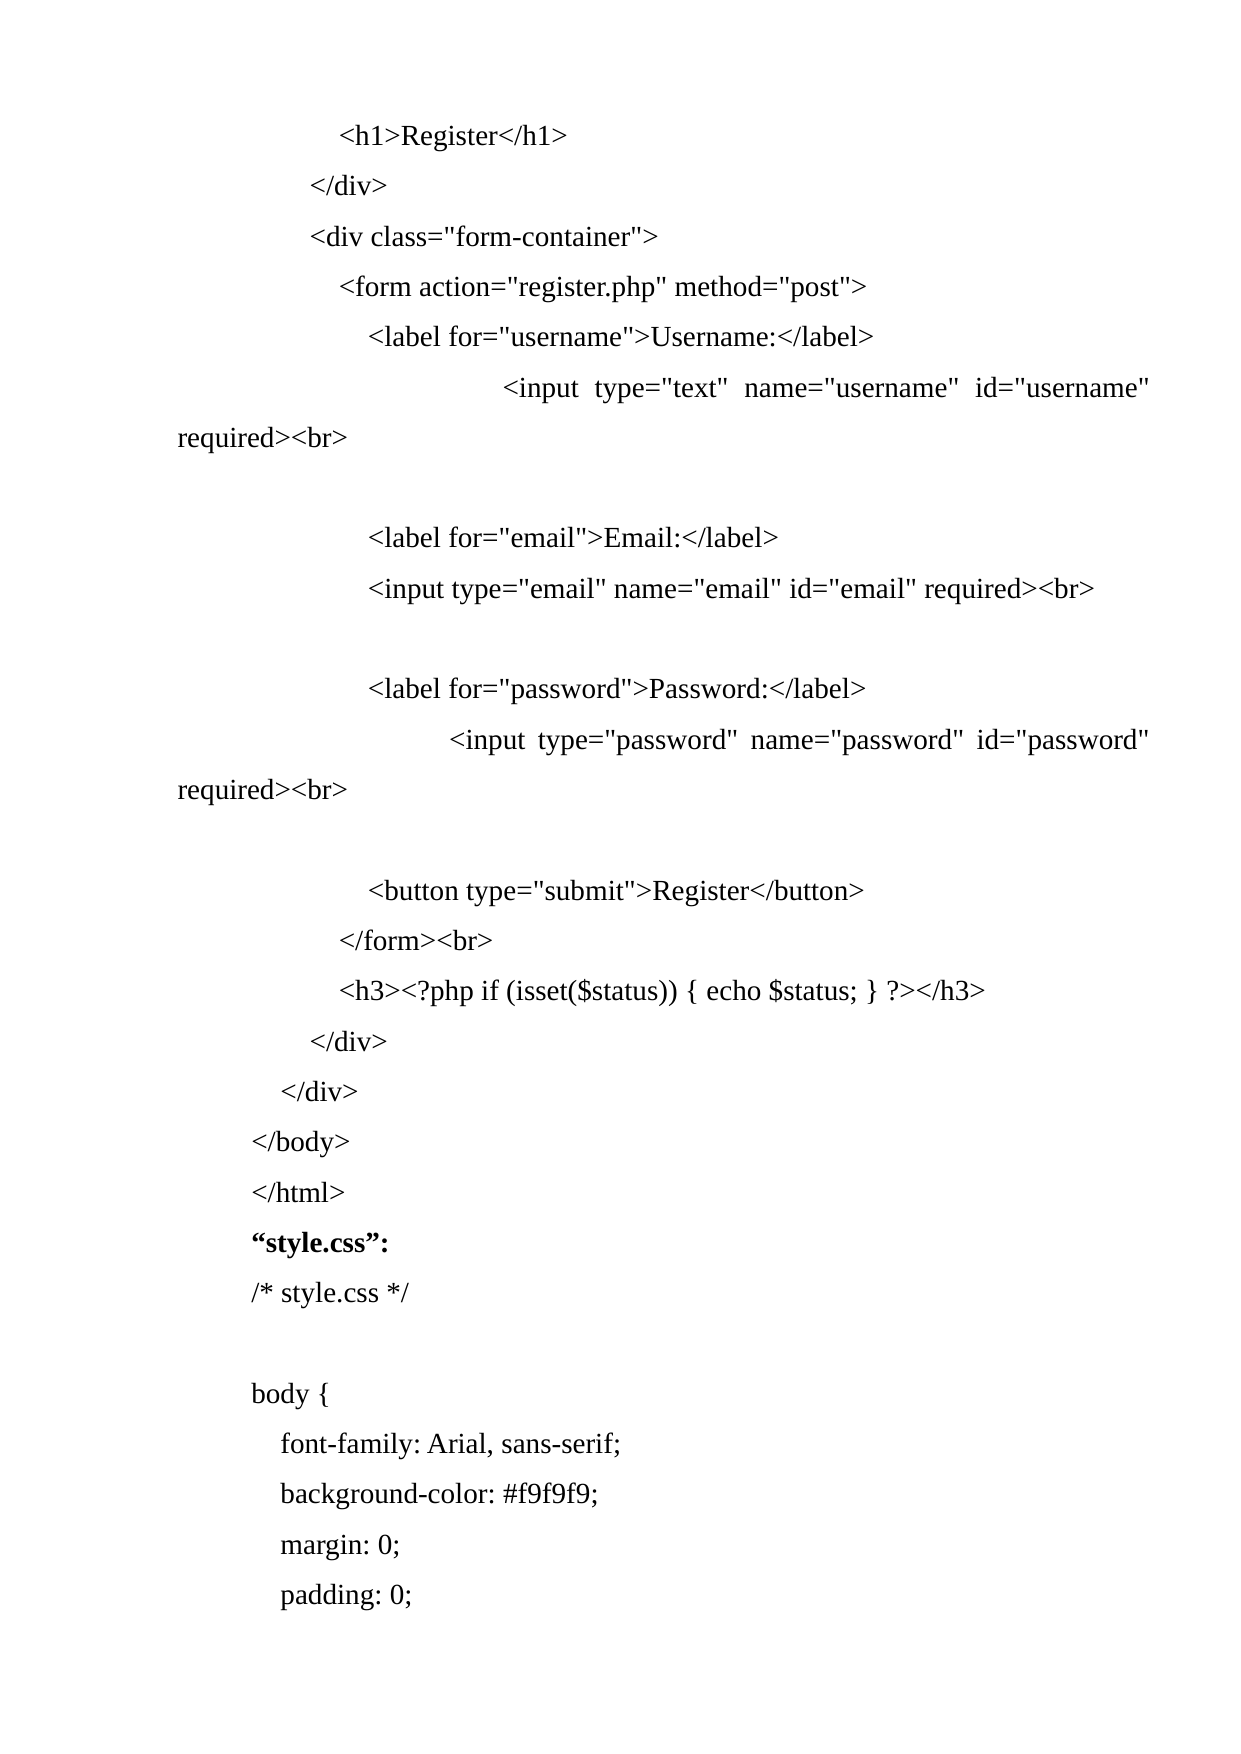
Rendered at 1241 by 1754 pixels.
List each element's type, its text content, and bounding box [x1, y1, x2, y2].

text font-family: Arial, sans-serif; [177, 1426, 1152, 1460]
text <h3><?php if (isset($status)) { echo $status; } ?></h3> [177, 973, 1152, 1007]
text <button type="submit">Register</button> [177, 873, 1152, 906]
text body { [177, 1376, 1152, 1409]
text <label for="username">Username:</label> [177, 319, 1152, 353]
text </html> [177, 1175, 1152, 1208]
text </form><br> [177, 923, 1152, 957]
text <label for="password">Password:</label> [177, 672, 1152, 705]
text background-color: #f9f9f9; [177, 1477, 1152, 1510]
text <h1>Register</h1> [177, 118, 1152, 152]
text <label for="email">Email:</label> [177, 521, 1152, 554]
text <input type="password" name="password" id="password" required><br> [177, 722, 1152, 806]
text </div> [177, 1024, 1152, 1057]
text “style.css”: [177, 1225, 1152, 1258]
text </div> [177, 168, 1152, 202]
text </body> [177, 1124, 1152, 1158]
text <input type="text" name="username" id="username" required><br> [177, 370, 1152, 453]
text <input type="email" name="email" id="email" required><br> [177, 571, 1152, 604]
text /* style.css */ [177, 1275, 1152, 1309]
text padding: 0; [177, 1577, 1152, 1611]
text <form action="register.php" method="post"> [177, 269, 1152, 303]
text margin: 0; [177, 1527, 1152, 1560]
text </div> [177, 1074, 1152, 1108]
text <div class="form-container"> [177, 219, 1152, 252]
